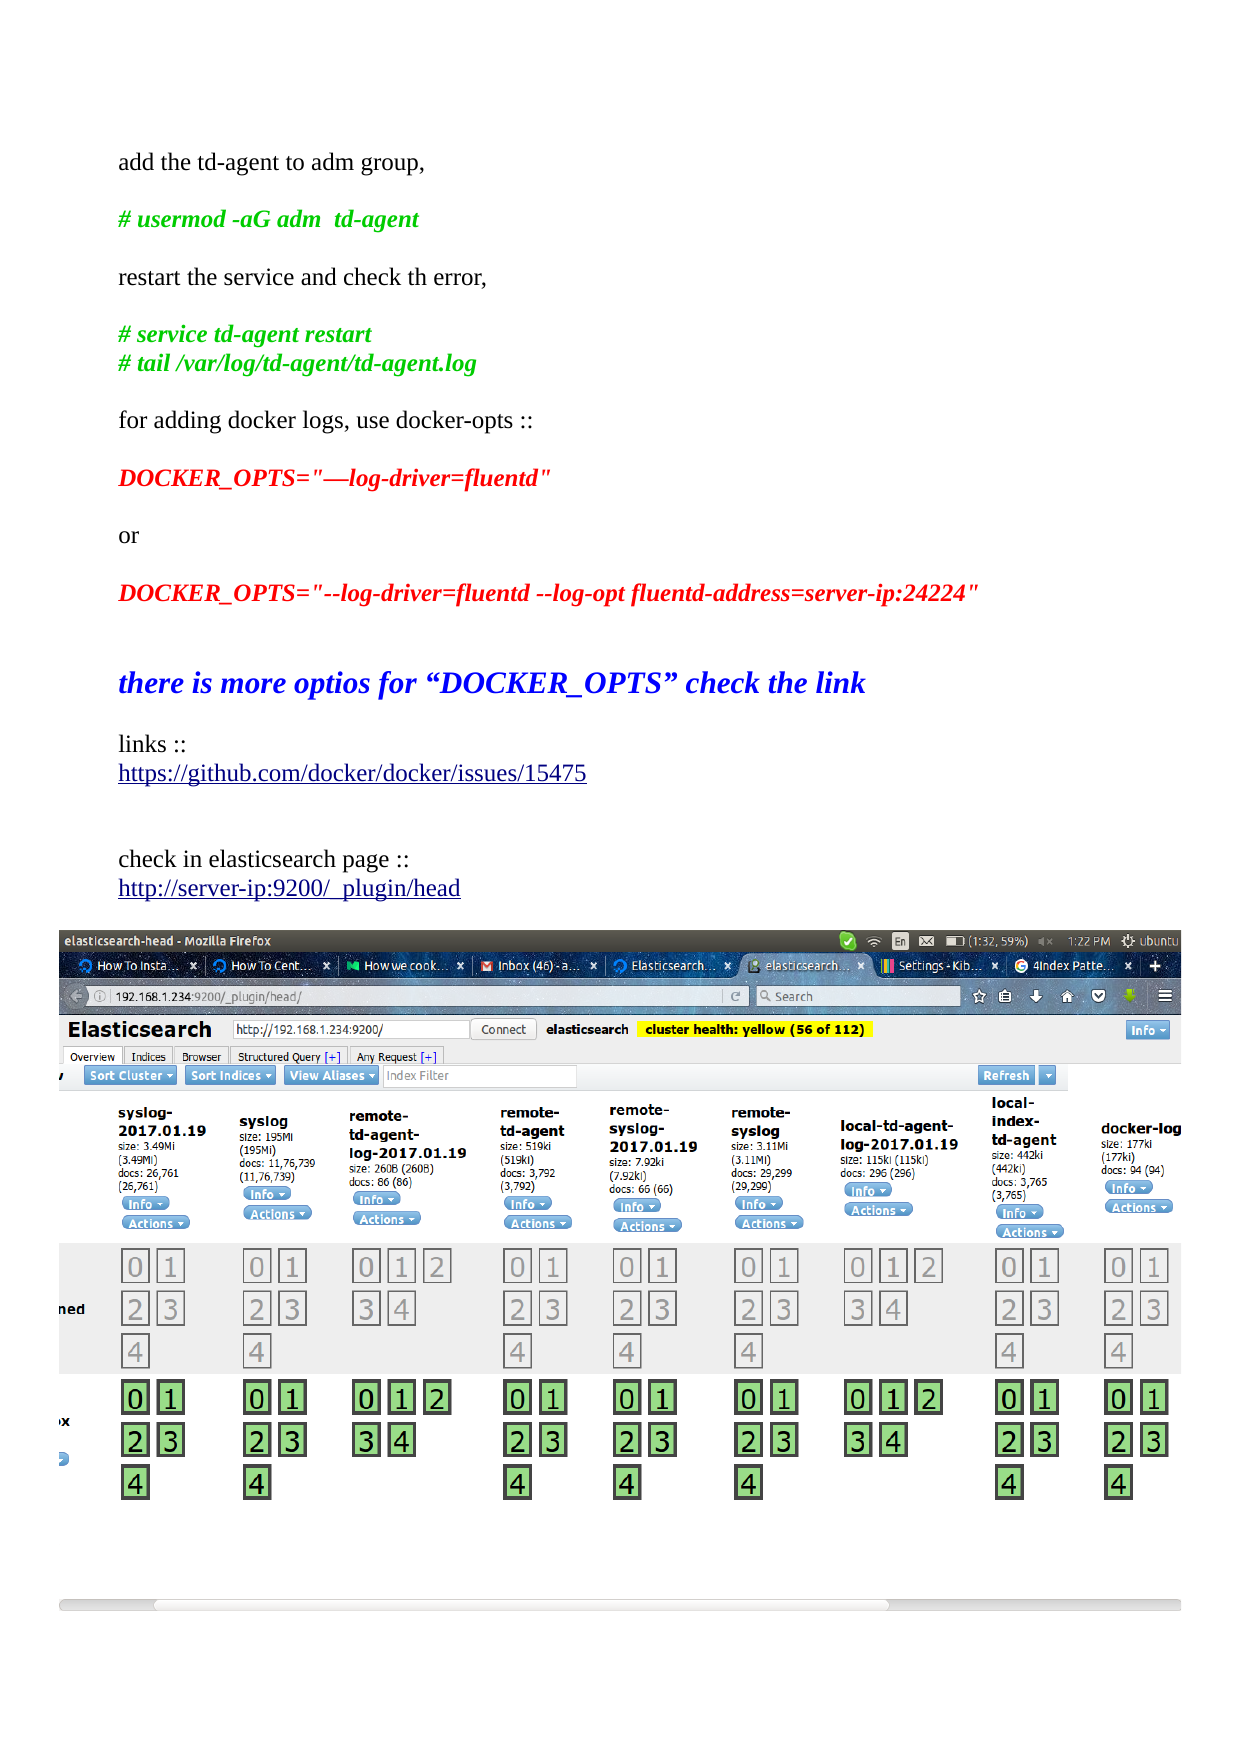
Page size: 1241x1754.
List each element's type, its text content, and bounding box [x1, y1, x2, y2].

text or [118, 521, 1122, 549]
text # service td-agent restart [118, 319, 1122, 348]
text add the td-agent to adm group, [118, 147, 1122, 176]
text check in elasticsearch page :: [118, 844, 1122, 873]
text for adding docker logs, use docker-opts :: [118, 406, 1122, 434]
text restart the service and check th error, [118, 262, 1122, 291]
text DOCKER_OPTS="—log-driver=fluentd" [118, 463, 1122, 492]
text links :: [118, 729, 1122, 758]
text there is more optios for “DOCKER_OPTS” check the link [118, 664, 1122, 700]
text https://github.com/docker/docker/issues/15475 [118, 758, 1122, 787]
text http://server-ip:9200/_plugin/head [118, 873, 1122, 902]
picture [59, 930, 1182, 1611]
text # usermod -aG adm td-agent [118, 204, 1122, 233]
text DOCKER_OPTS="--log-driver=fluentd --log-opt fluentd-address=server-ip:24224" [118, 578, 1122, 607]
text # tail /var/log/td-agent/td-agent.log [118, 348, 1122, 377]
